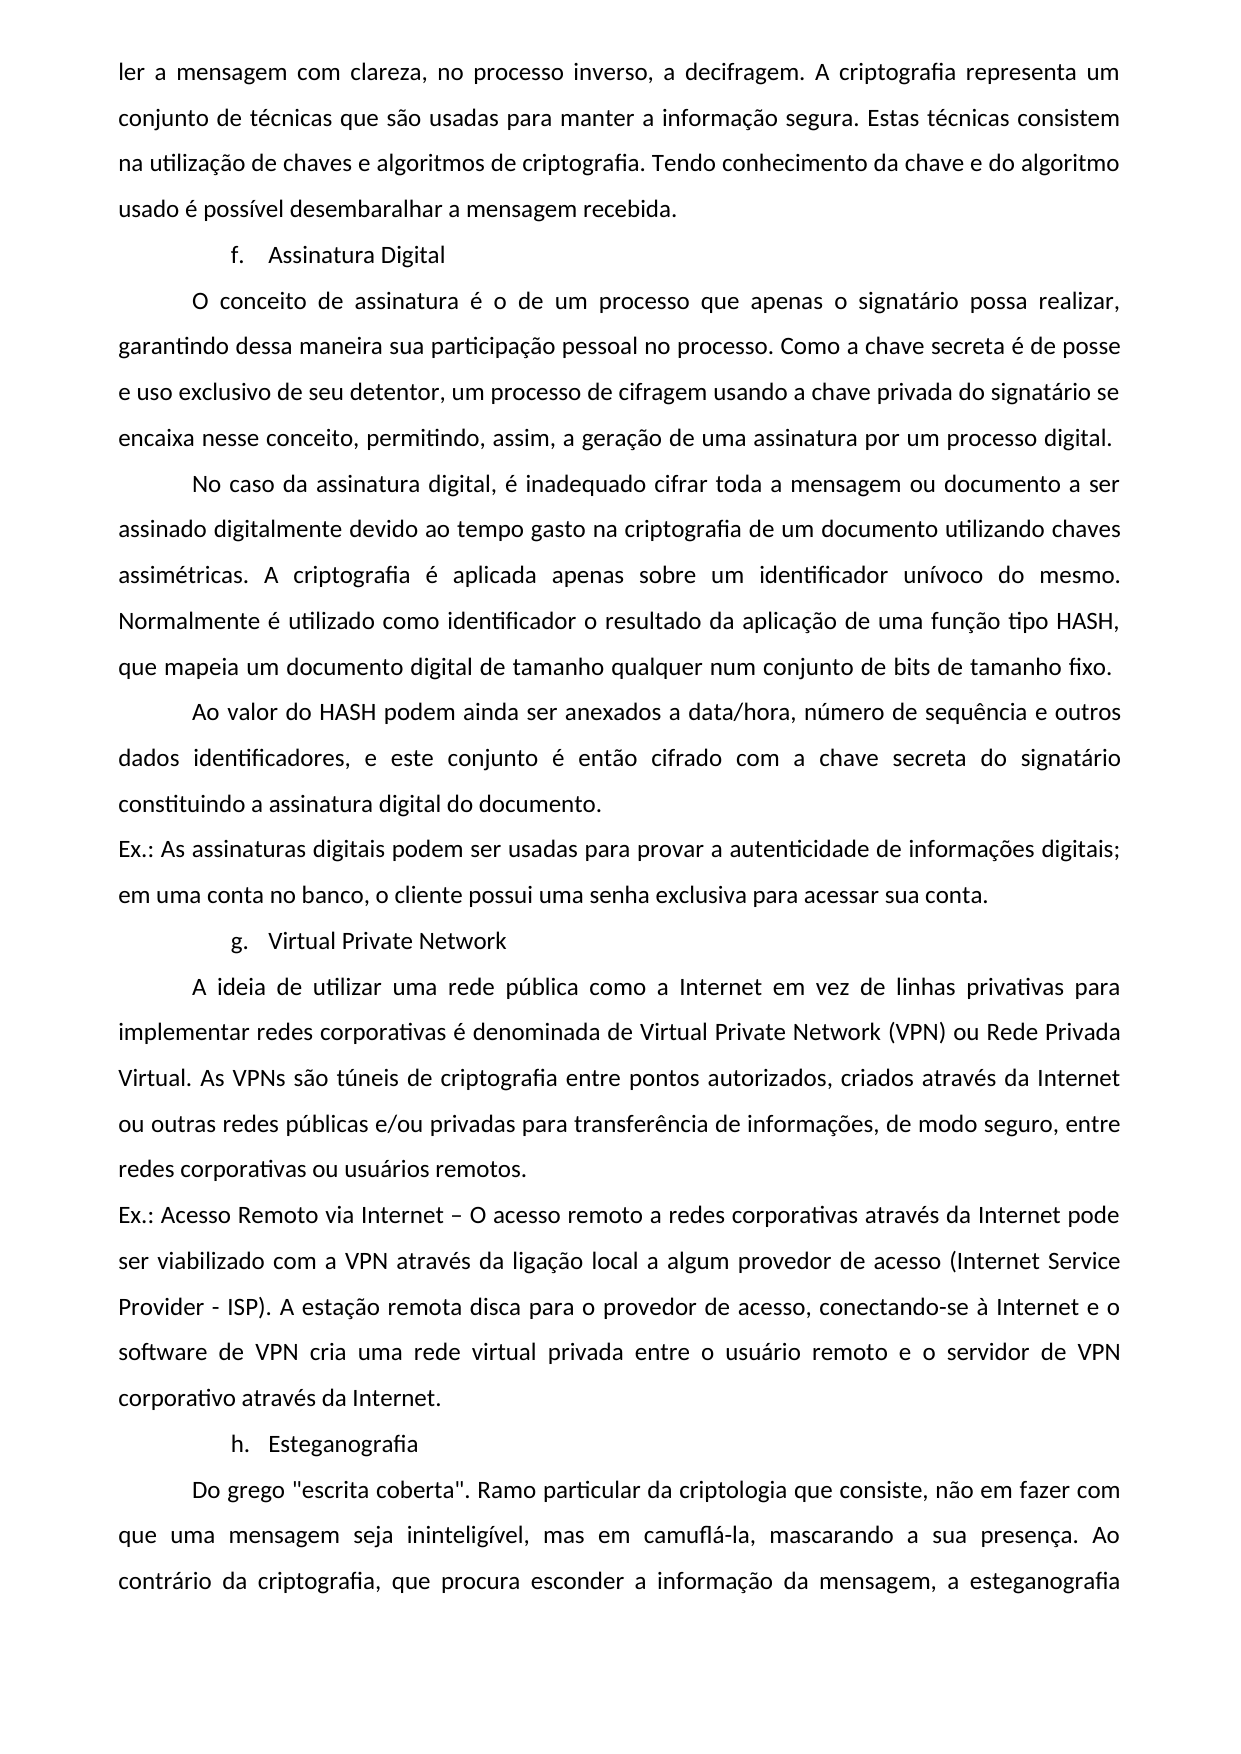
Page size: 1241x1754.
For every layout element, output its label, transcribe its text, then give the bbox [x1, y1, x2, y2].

text Ex.: Acesso Remoto via Internet – O acesso remoto a redes corporativas através da Internet pode ser viabilizado com a VPN através da ligação local a algum provedor de acesso (Internet Service Provider - ISP). A estação remota disca para o provedor de acesso, conectando-se à Internet e o software de VPN cria uma rede virtual privada entre o usuário remoto e o servidor de VPN corporativo através da Internet. [118, 1199, 1122, 1413]
text Do grego "escrita coberta". Ramo particular da criptologia que consiste, não em fazer com que uma mensagem seja ininteligível, mas em camuflá-la, mascarando a sua presença. Ao contrário da criptografia, que procura esconder a informação da mensagem, a esteganografia [118, 1474, 1122, 1596]
text ler a mensagem com clareza, no processo inverso, a decifragem. A criptografia representa um conjunto de técnicas que são usadas para manter a informação segura. Estas técnicas consistem na utilização de chaves e algoritmos de criptografia. Tendo conhecimento da chave e do algoritmo usado é possível desembaralhar a mensagem recebida. [118, 56, 1122, 224]
text A ideia de utilizar uma rede pública como a Internet em vez de linhas privativas para implementar redes corporativas é denominada de Virtual Private Network (VPN) ou Rede Privada Virtual. As VPNs são túneis de criptografia entre pontos autorizados, criados através da Internet ou outras redes públicas e/ou privadas para transferência de informações, de modo seguro, entre redes corporativas ou usuários remotos. [118, 971, 1122, 1184]
list Assinatura Digital [231, 239, 1122, 269]
text Ex.: As assinaturas digitais podem ser usadas para provar a autenticidade de informações digitais; em uma conta no banco, o cliente possui uma senha exclusiva para acessar sua conta. [118, 833, 1122, 910]
list Esteganografia [231, 1428, 1122, 1458]
list Virtual Private Network [231, 925, 1122, 956]
text O conceito de assinatura é o de um processo que apenas o signatário possa realizar, garantindo dessa maneira sua participação pessoal no processo. Como a chave secreta é de posse e uso exclusivo de seu detentor, um processo de cifragem usando a chave privada do signatário se encaixa nesse conceito, permitindo, assim, a geração de uma assinatura por um processo digital. No caso da assinatura digital, é inadequado cifrar toda a mensagem ou documento a ser assinado digitalmente devido ao tempo gasto na criptografia de um documento utilizando chaves assimétricas. A criptografia é aplicada apenas sobre um identificador unívoco do mesmo. Normalmente é utilizado como identificador o resultado da aplicação de uma função tipo HASH, que mapeia um documento digital de tamanho qualquer num conjunto de bits de tamanho fixo. Ao valor do HASH podem ainda ser anexados a data/hora, número de sequência e outros dados identificadores, e este conjunto é então cifrado com a chave secreta do signatário constituindo a assinatura digital do documento. [118, 285, 1122, 818]
